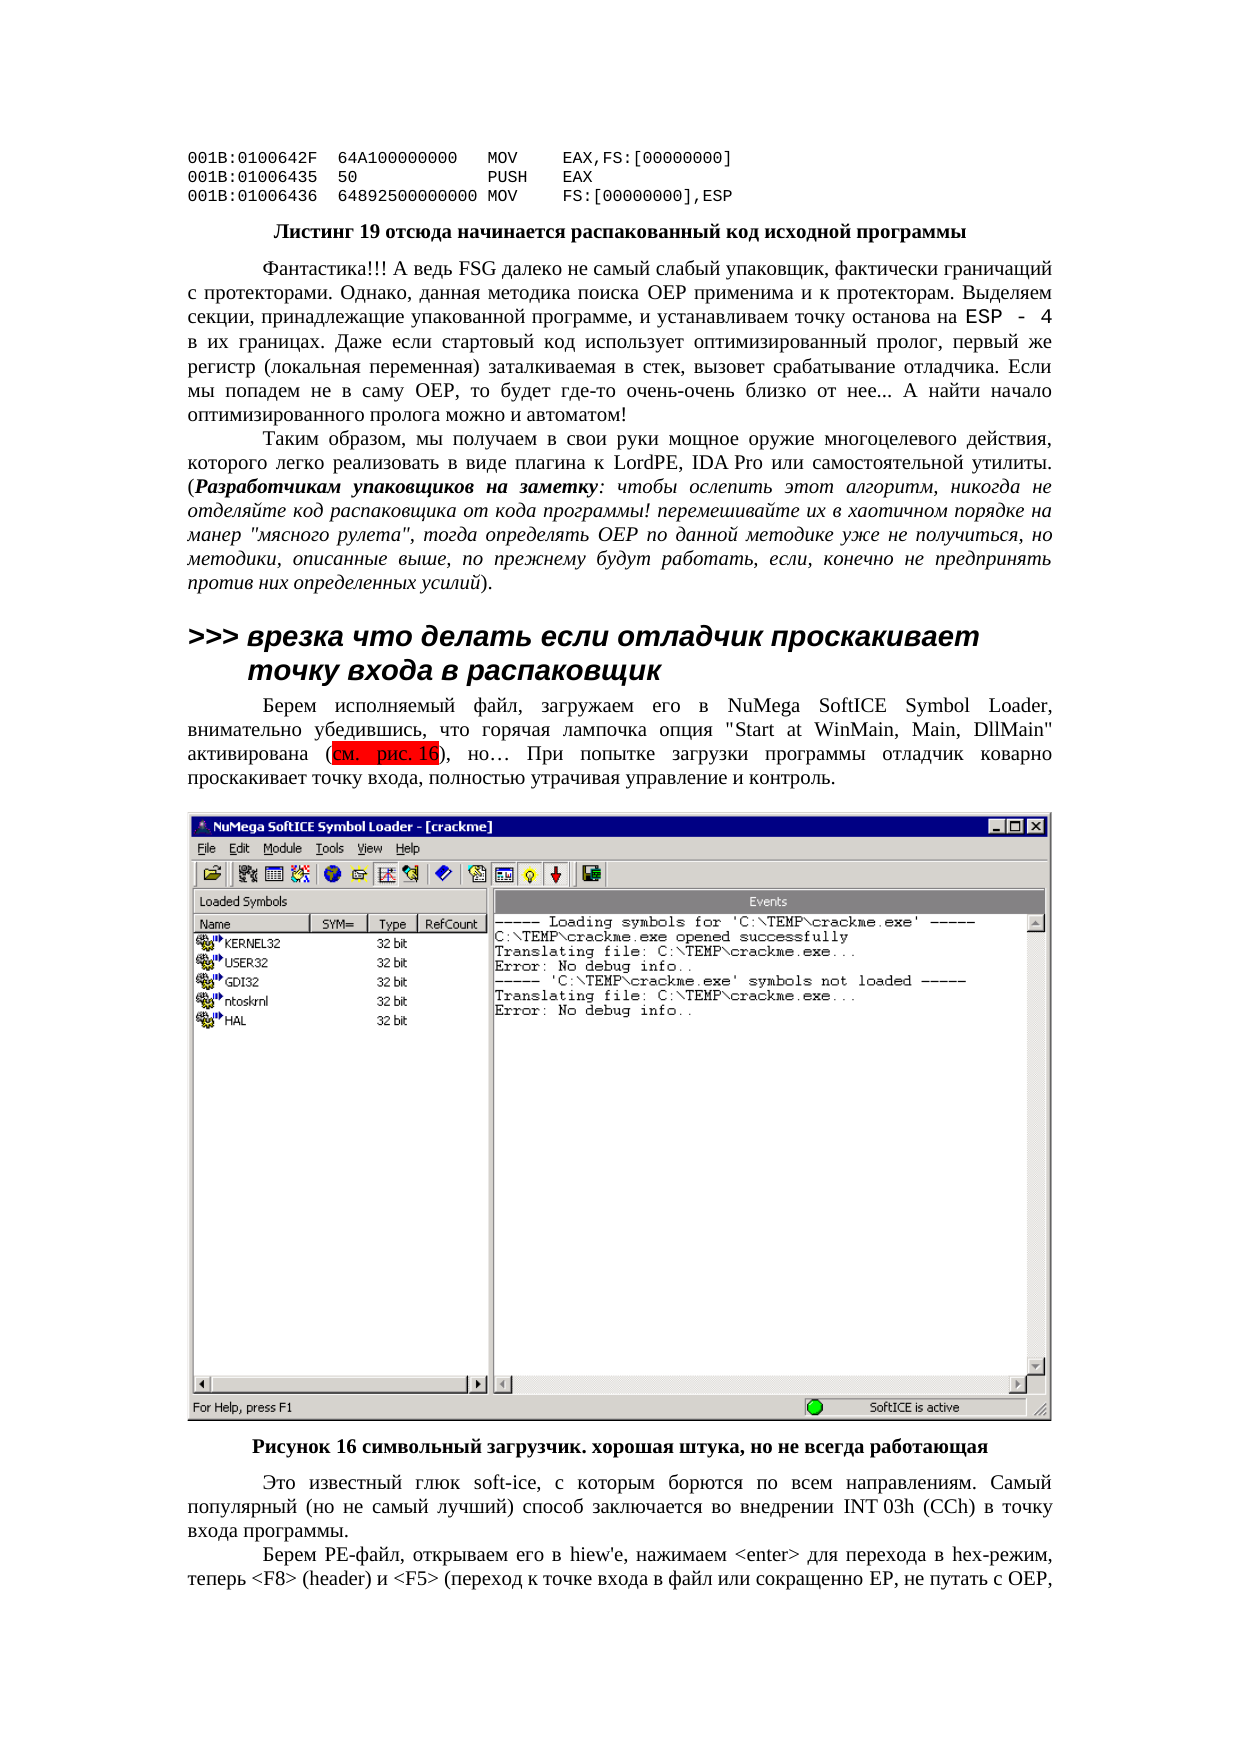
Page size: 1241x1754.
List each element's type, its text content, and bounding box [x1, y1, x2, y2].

text Берем PE-файл, открываем его в hiew'е, нажимаем <enter> для перехода в hex-режим, теперь <F8> (header) и <F5> (переход к точке входа в файл или сокращенно EP, не путать с OEP, [187, 1542, 1053, 1590]
text 001B:01006436 64892500000000 MOV FS:[00000000],ESP [187, 188, 1053, 207]
text 001B:0100642F 64A100000000 MOV EAX,FS:[00000000] [187, 150, 1053, 169]
text Фантастика!!! А ведь FSG далеко не самый слабый упаковщик, фактически граничащий с протекторами. Однако, данная методика поиска OEP применима и к протекторам. Выделяем секции, принадлежащие упакованной программе, и устанавливаем точку останова на ESP - 4 в их границах. Даже если стартовый код использует оптимизированный пролог, первый же регистр (локальная переменная) заталкиваемая в стек, вызовет срабатывание отладчика. Если мы попадем не в саму OEP, то будет где-то очень-очень близко от нее... А найти начало оптимизированного пролога можно и автоматом! [187, 256, 1053, 426]
text Таким образом, мы получаем в свои руки мощное оружие многоцелевого действия, которого легко реализовать в виде плагина к LordPE, IDA Pro или самостоятельной утилиты. (Разработчикам упаковщиков на заметку: чтобы ослепить этот алгоритм, никогда не отделяйте код распаковщика от кода программы! перемешивайте их в хаотичном порядке на манер "мясного рулета", тогда определять OEP по данной методике уже не получиться, но методики, описанные выше, по прежнему будут работать, если, конечно не предпринять против них определенных усилий). [187, 426, 1053, 594]
text Рисунок 16 символьный загрузчик. хорошая штука, но не всегда работающая [187, 1433, 1053, 1458]
text Это известный глюк soft-ice, с которым борются по всем направлениям. Самый популярный (но не самый лучший) способ заключается во внедрении INT 03h (CCh) в точку входа программы. [187, 1470, 1053, 1542]
text Листинг 19 отсюда начинается распакованный код исходной программы [187, 219, 1053, 243]
picture [187, 812, 1052, 1421]
subtitle >>> врезка что делать если отладчик проскакивает точку входа в распаковщик [187, 619, 1053, 686]
text 001B:01006435 50 PUSH EAX [187, 169, 1053, 188]
text Берем исполняемый файл, загружаем его в NuMega SoftICE Symbol Loader, внимательно убедившись, что горячая лампочка опция "Start at WinMain, Main, DllMain" активирована (см. рис. 16), но… При попытке загрузки программы отладчик коварно проскакивает точку входа, полностью утрачивая управление и контроль. [187, 692, 1053, 789]
